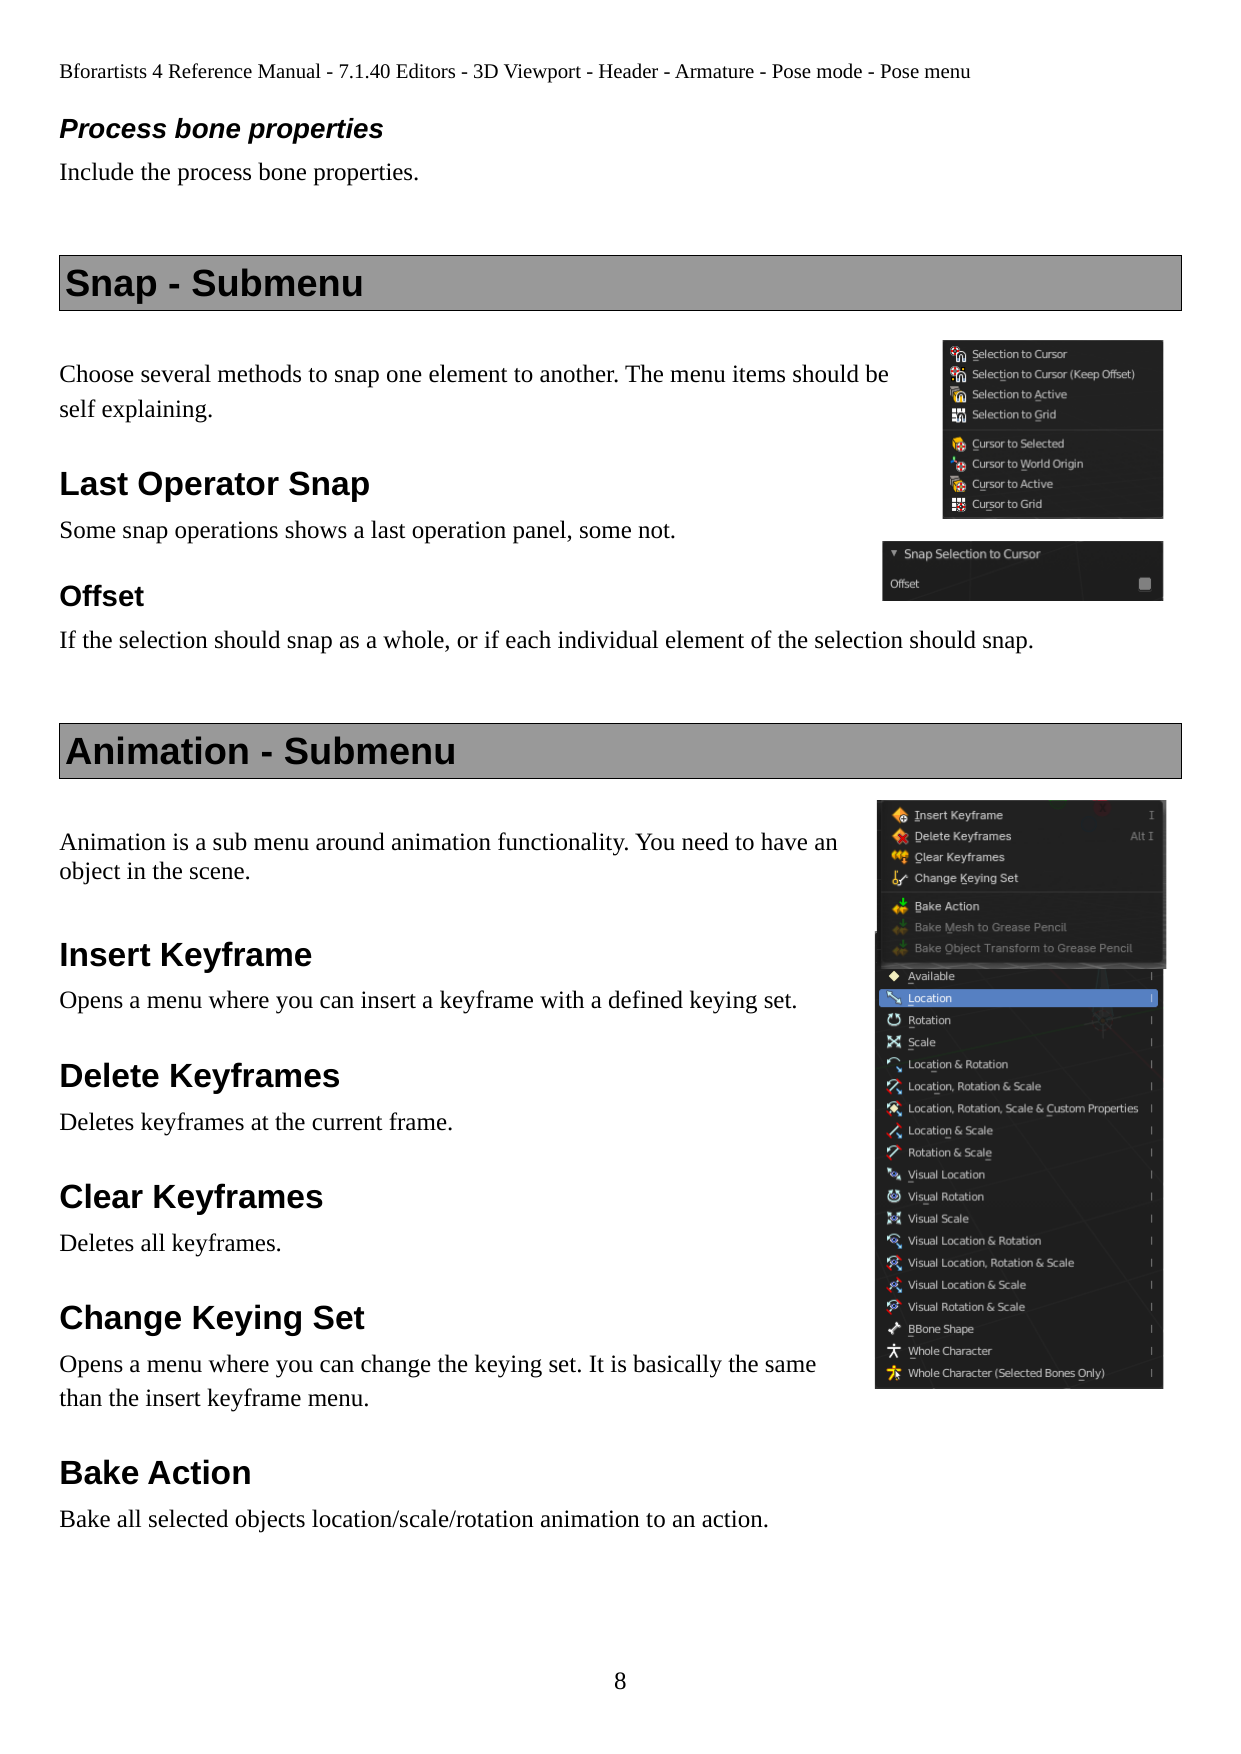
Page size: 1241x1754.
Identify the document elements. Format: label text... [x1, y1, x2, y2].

subtitle Offset [59, 579, 1181, 612]
text Include the process bone properties. [59, 157, 1181, 186]
subtitle Bake Action [59, 1453, 1181, 1492]
subtitle Insert Keyframe [59, 934, 874, 973]
text Deletes all keyframes. [59, 1228, 874, 1256]
text Some snap operations shows a last operation panel, some not. [59, 515, 1181, 544]
subtitle Change Keying Set [59, 1298, 874, 1336]
text [1164, 1228, 1181, 1256]
subtitle Last Operator Snap [59, 464, 942, 502]
text Animation is a sub menu around animation functionality. You need to have an object in the scene. [59, 827, 876, 885]
subtitle [1164, 934, 1181, 973]
subtitle [1164, 1298, 1181, 1336]
subtitle Delete Keyframes [59, 1056, 874, 1094]
picture [942, 340, 1164, 519]
text If the selection should snap as a whole, or if each individual element of the selection should snap. [59, 625, 1181, 654]
subtitle Process bone properties [59, 113, 1181, 144]
subtitle [1164, 1177, 1181, 1215]
subtitle Clear Keyframes [59, 1177, 874, 1215]
text Deletes keyframes at the current frame. [59, 1107, 874, 1135]
picture [882, 541, 1164, 601]
subtitle [1164, 1056, 1181, 1094]
table_header Animation - Submenu [60, 724, 1181, 778]
picture [874, 800, 1167, 1389]
text Opens a menu where you can insert a keyframe with a defined keying set. [59, 986, 874, 1014]
subtitle [1164, 464, 1181, 502]
text Choose several methods to snap one element to another. The menu items should be self explaining. [59, 359, 942, 423]
text Bake all selected objects location/scale/rotation animation to an action. [59, 1504, 1181, 1533]
text Opens a menu where you can change the keying set. It is basically the same than the insert keyframe menu. [59, 1349, 1181, 1412]
table_header Snap - Submenu [60, 256, 1181, 310]
